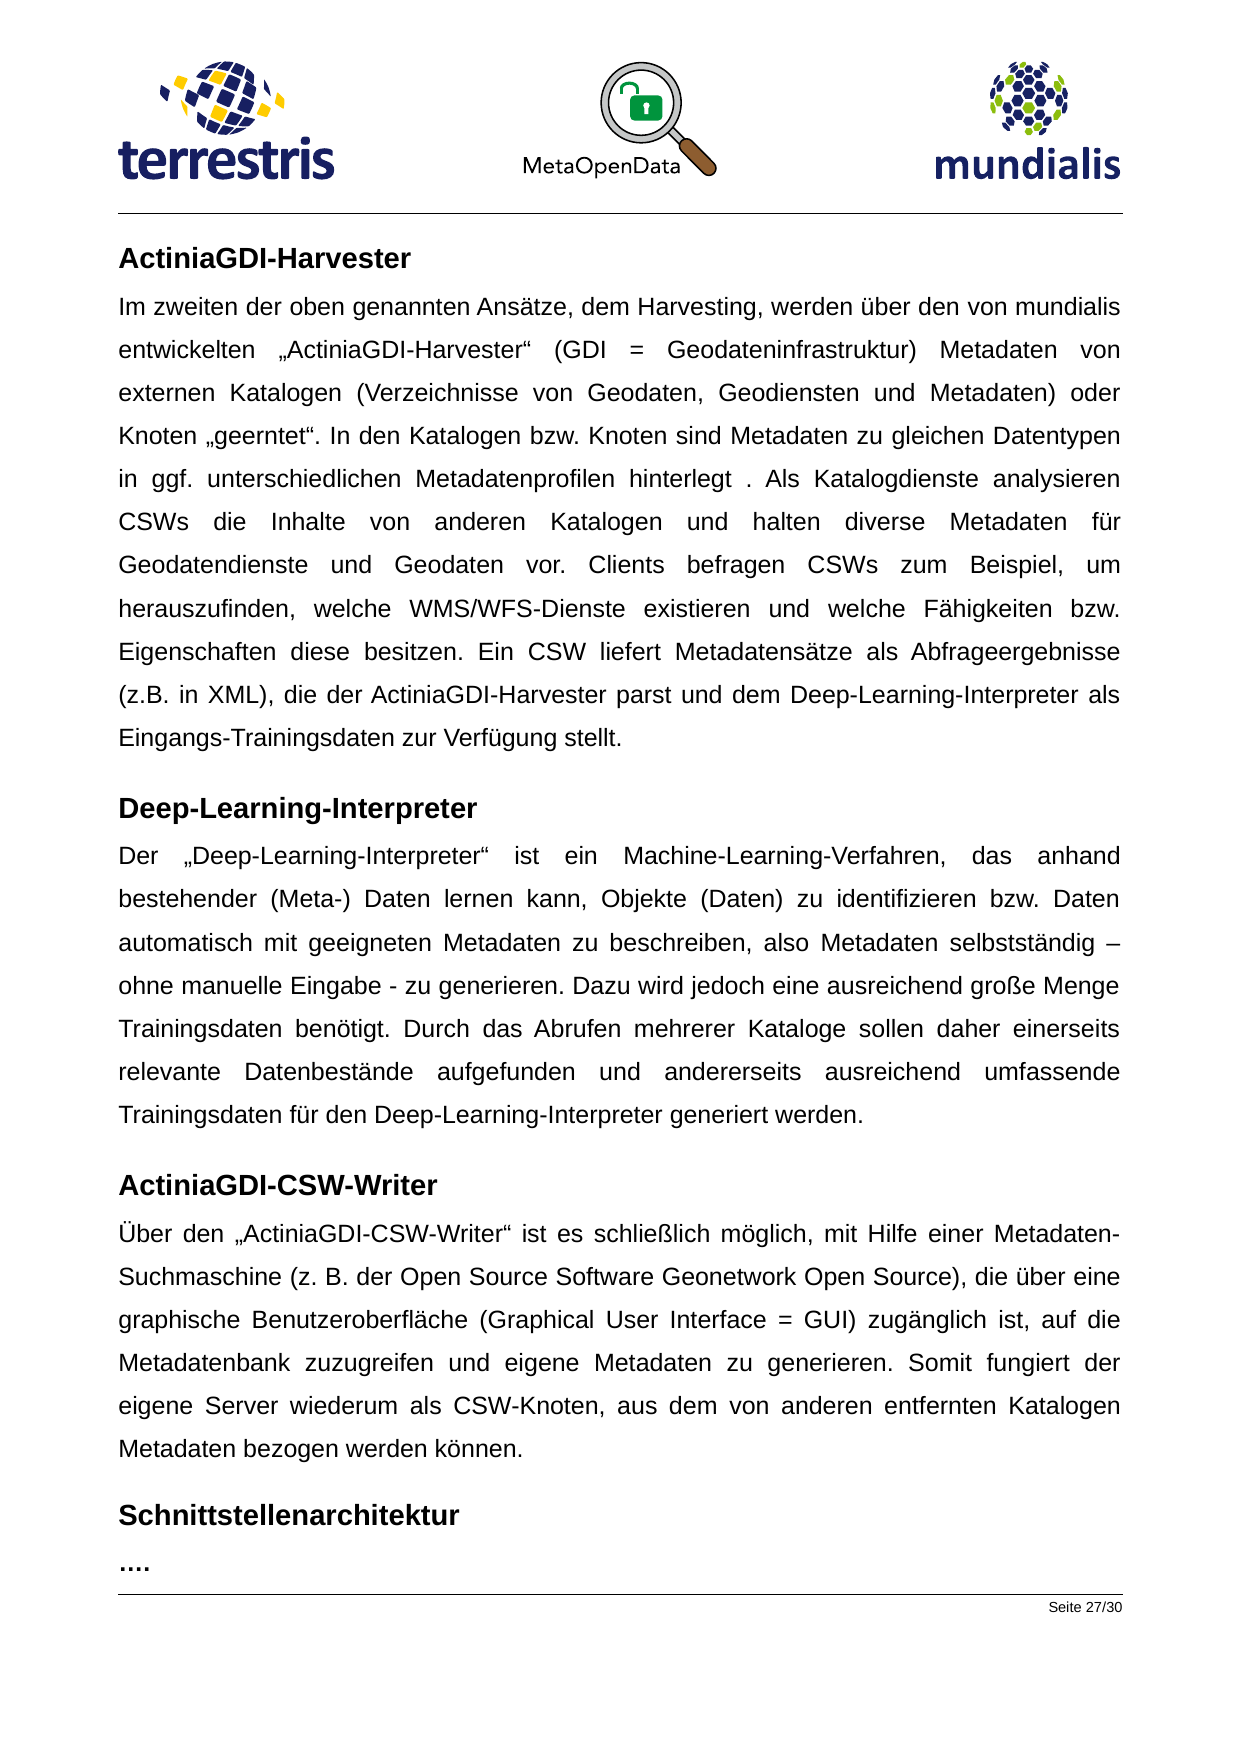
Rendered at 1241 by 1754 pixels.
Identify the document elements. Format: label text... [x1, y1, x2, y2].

text Im zweiten der oben genannten Ansätze, dem Harvesting, werden über den von mundialis entwickelten „ActiniaGDI-Harvester“ (GDI = Geodateninfrastruktur) Metadaten von externen Katalogen (Verzeichnisse von Geodaten, Geodiensten und Metadaten) oder Knoten „geerntet“. In den Katalogen bzw. Knoten sind Metadaten zu gleichen Datentypen in ggf. unterschiedlichen Metadatenprofilen hinterlegt . Als Katalogdienste analysieren CSWs die Inhalte von anderen Katalogen und halten diverse Metadaten für Geodatendienste und Geodaten vor. Clients befragen CSWs zum Beispiel, um herauszufinden, welche WMS/WFS-Dienste existieren und welche Fähigkeiten bzw. Eigenschaften diese besitzen. Ein CSW liefert Metadatensätze als Abfrageergebnisse (z.B. in XML), die der ActiniaGDI-Harvester parst und dem Deep-Learning-Interpreter als Eingangs-Trainingsdaten zur Verfügung stellt. [118, 292, 1122, 752]
subtitle ActiniaGDI-CSW-Writer [118, 1168, 1122, 1202]
subtitle ActiniaGDI-Harvester [118, 241, 1122, 275]
text …. [118, 1548, 1122, 1577]
text Der „Deep-Learning-Interpreter“ ist ein Machine-Learning-Verfahren, das anhand bestehender (Meta-) Daten lernen kann, Objekte (Daten) zu identifizieren bzw. Daten automatisch mit geeigneten Metadaten zu beschreiben, also Metadaten selbstständig – ohne manuelle Eingabe - zu generieren. Dazu wird jedoch eine ausreichend große Menge Trainingsdaten benötigt. Durch das Abrufen mehrerer Kataloge sollen daher einerseits relevante Datenbestände aufgefunden und andererseits ausreichend umfassende Trainingsdaten für den Deep-Learning-Interpreter generiert werden. [118, 841, 1122, 1129]
subtitle Schnittstellenarchitektur [118, 1498, 1122, 1531]
subtitle Deep-Learning-Interpreter [118, 791, 1122, 824]
text Über den „ActiniaGDI-CSW-Writer“ ist es schließlich möglich, mit Hilfe einer Metadaten-Suchmaschine (z. B. der Open Source Software Geonetwork Open Source), die über eine graphische Benutzeroberfläche (Graphical User Interface = GUI) zugänglich ist, auf die Metadatenbank zuzugreifen und eigene Metadaten zu generieren. Somit fungiert der eigene Server wiederum als CSW-Knoten, aus dem von anderen entfernten Katalogen Metadaten bezogen werden können. [118, 1218, 1122, 1463]
